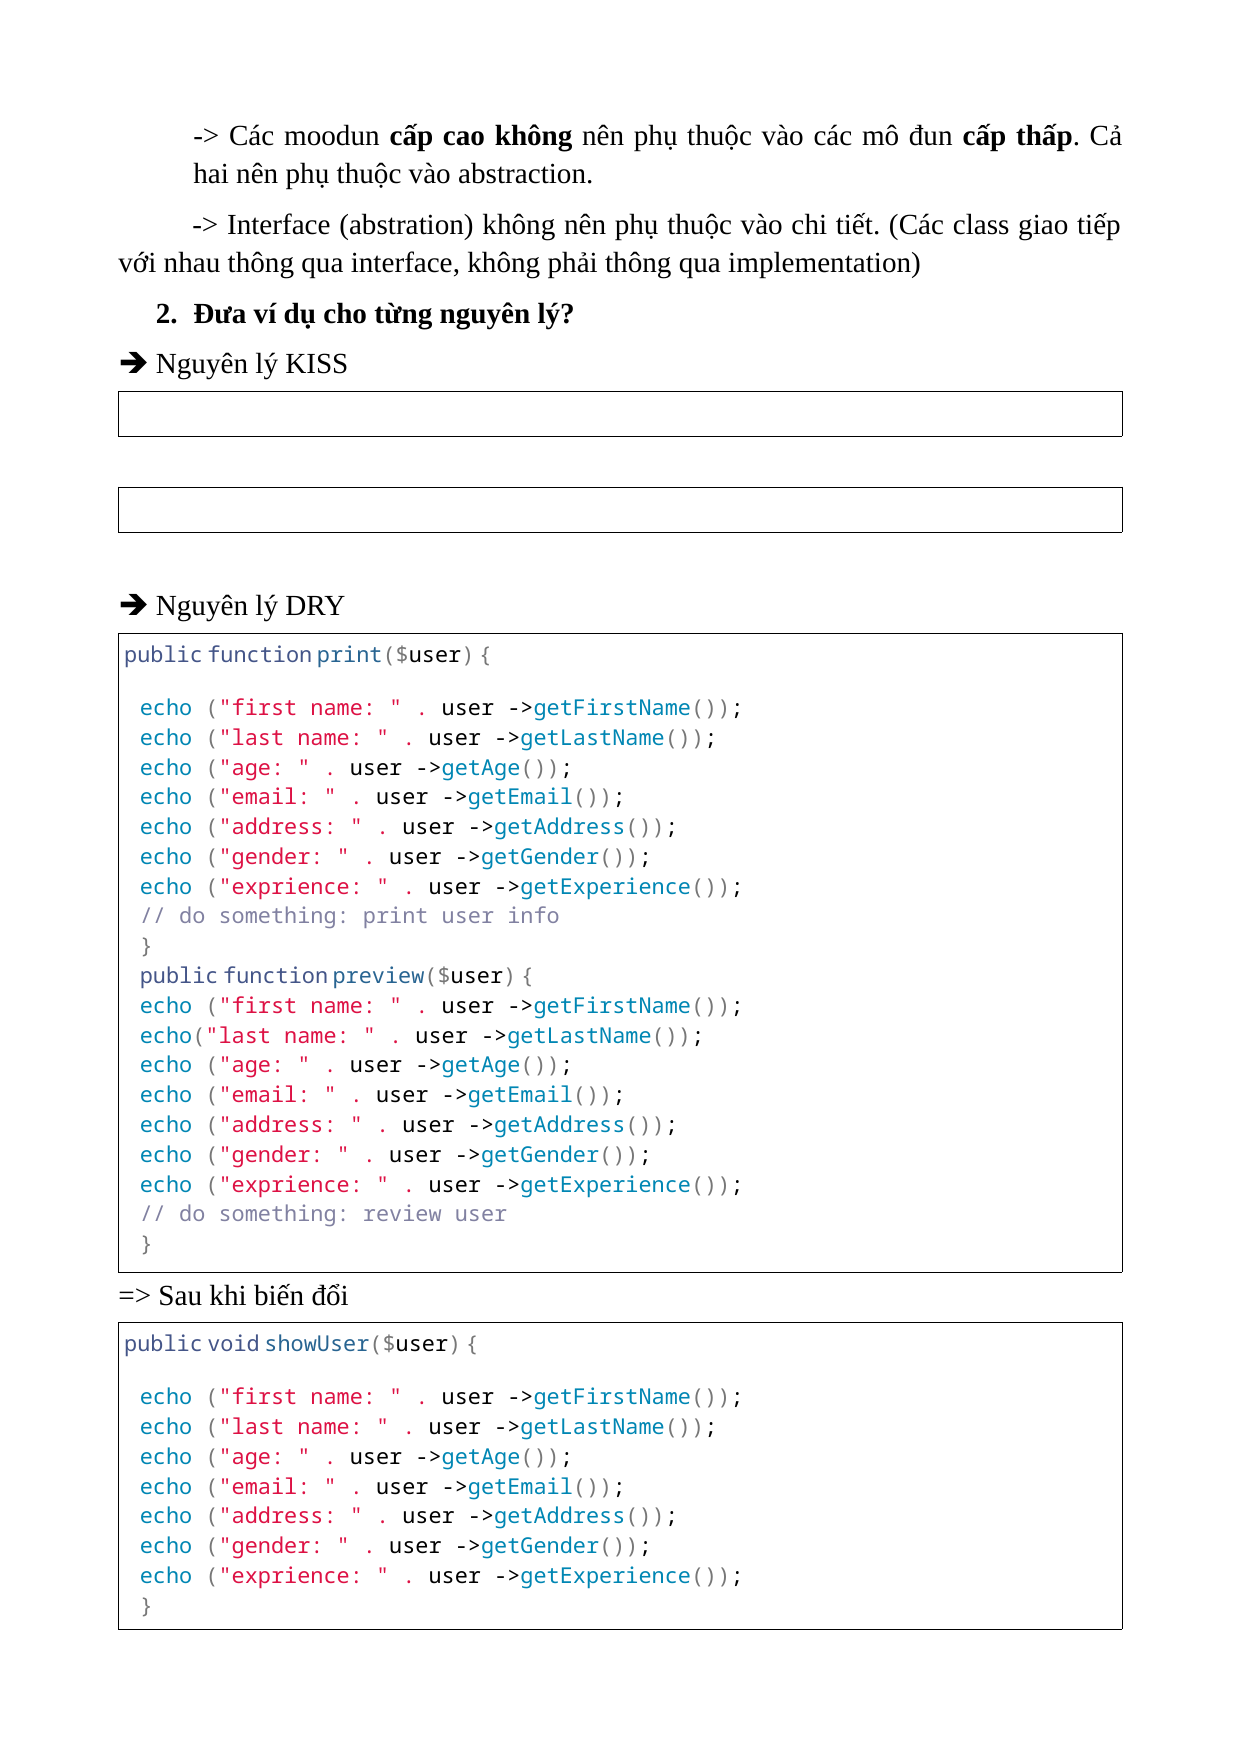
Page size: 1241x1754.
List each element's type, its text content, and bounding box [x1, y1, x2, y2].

text => Sau khi biến đổi [118, 1278, 1122, 1311]
text -> Interface (abstration) không nên phụ thuộc vào chi tiết. (Các class giao tiếp với nhau thông qua interface, không phải thông qua implementation) [118, 207, 1122, 279]
table_header public void showUser($user) { echo ("first name: " . user ->getFirstName()); echo ("last name: " . user ->getLastName()); echo ("age: " . user ->getAge()); echo ("email: " . user ->getEmail()); echo ("address: " . user ->getAddress()); echo ("gender: " . user ->getGender()); echo ("exprience: " . user ->getExperience()); } [119, 1323, 1122, 1628]
list Nguyên lý DRY [118, 588, 1122, 622]
list Đưa ví dụ cho từng nguyên lý? [156, 296, 1122, 329]
table_header public function print($user) { echo ("first name: " . user ->getFirstName()); echo ("last name: " . user ->getLastName()); echo ("age: " . user ->getAge()); echo ("email: " . user ->getEmail()); echo ("address: " . user ->getAddress()); echo ("gender: " . user ->getGender()); echo ("exprience: " . user ->getExperience()); // do something: print user info } public function preview($user) { echo ("first name: " . user ->getFirstName()); echo("last name: " . user ->getLastName()); echo ("age: " . user ->getAge()); echo ("email: " . user ->getEmail()); echo ("address: " . user ->getAddress()); echo ("gender: " . user ->getGender()); echo ("exprience: " . user ->getExperience()); // do something: review user } [119, 634, 1122, 1272]
table_header [119, 488, 1122, 532]
list Nguyên lý KISS [118, 346, 1122, 380]
list -> Các moodun cấp cao không nên phụ thuộc vào các mô đun cấp thấp. Cả hai nên phụ thuộc vào abstraction. [156, 118, 1122, 190]
table_header [119, 392, 1122, 436]
